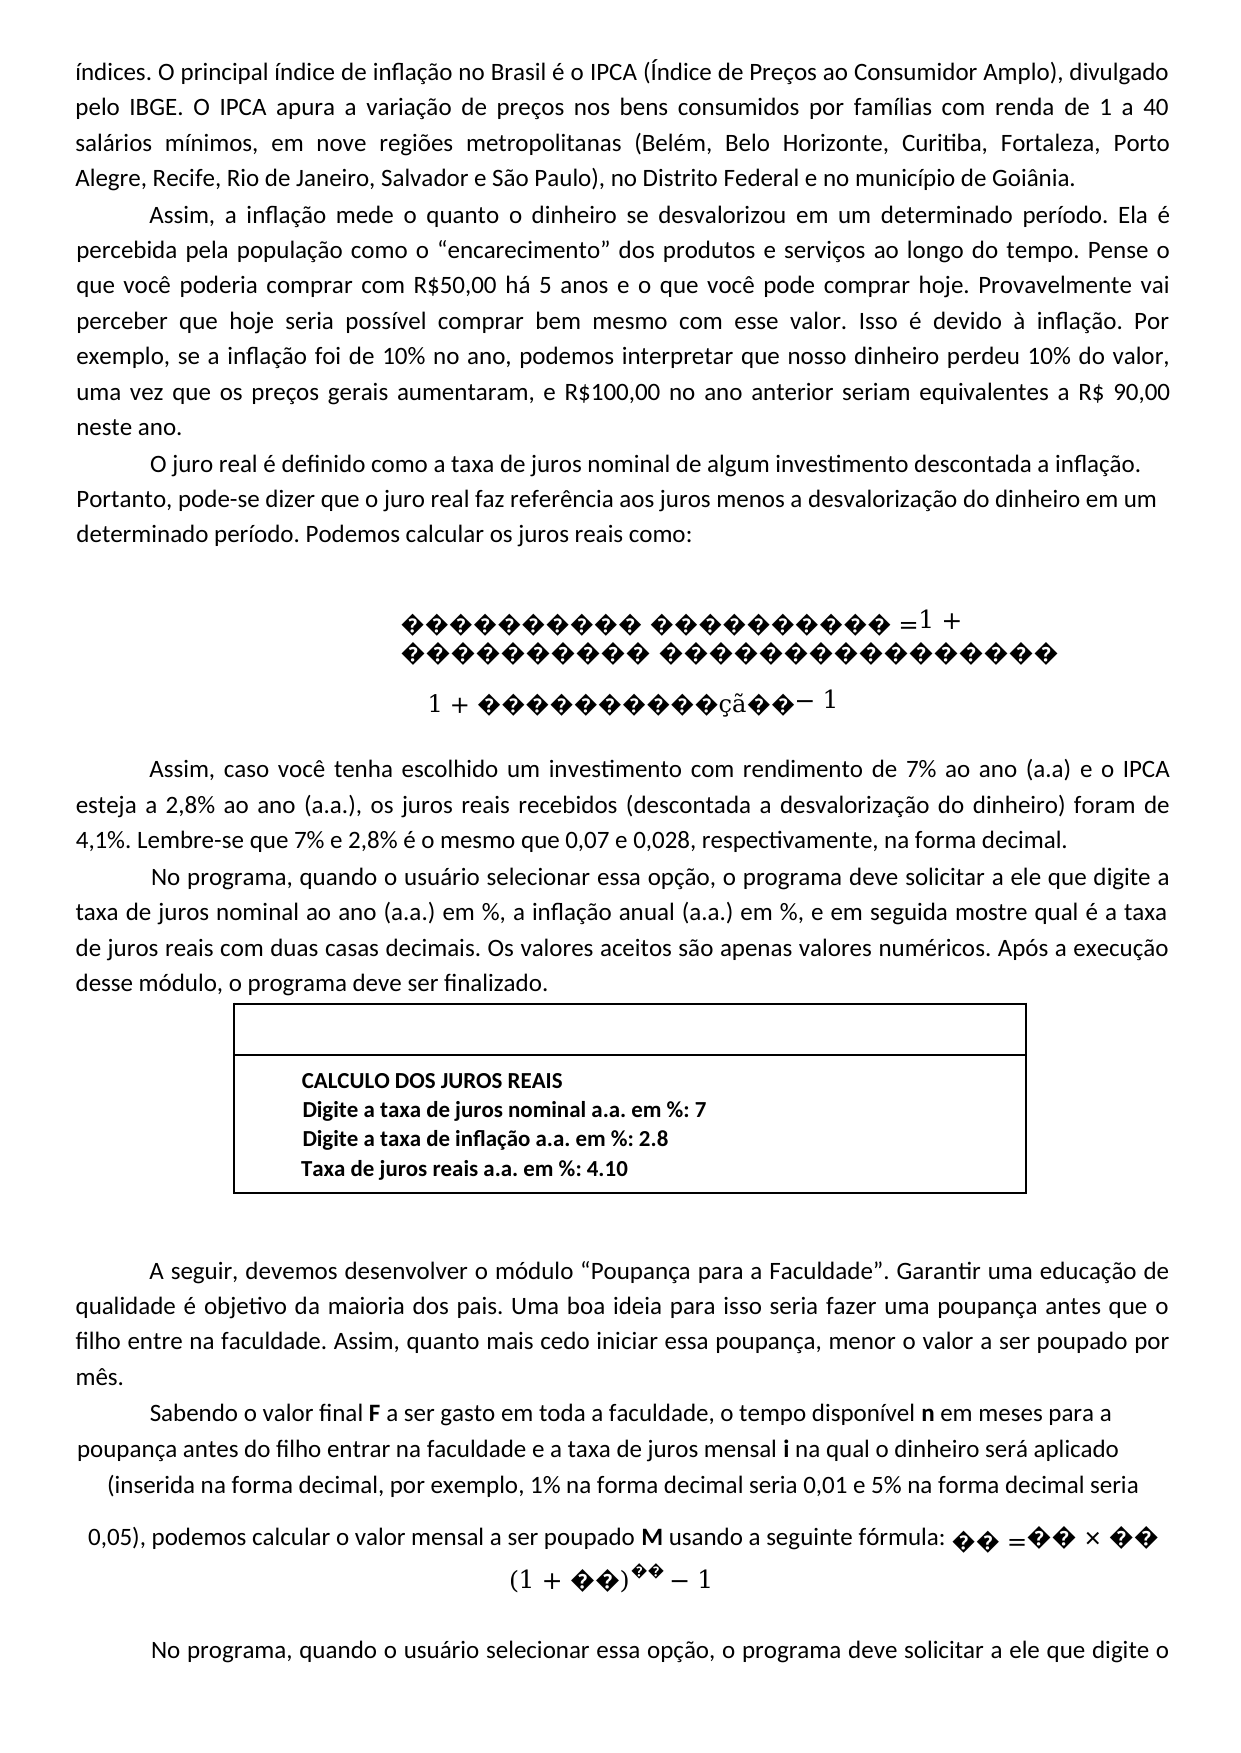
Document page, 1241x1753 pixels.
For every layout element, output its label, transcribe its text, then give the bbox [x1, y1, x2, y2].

table_header Exemplo de execução [235, 1005, 1025, 1054]
text No programa, quando o usuário selecionar essa opção, o programa deve solicitar a ele que digite a taxa de juros nominal ao ano (a.a.) em %, a inflação anual (a.a.) em %, e em seguida mostre qual é a taxa de juros reais com duas casas decimais. Os valores aceitos são apenas valores numéricos. Após a execução desse módulo, o programa deve ser finalizado. [75, 861, 1171, 998]
text Assim, a inflação mede o quanto o dinheiro se desvalorizou em um determinado período. Ela é percebida pela população como o “encarecimento” dos produtos e serviços ao longo do tempo. Pense o que você poderia comprar com R$50,00 há 5 anos e o que você pode comprar hoje. Provavelmente vai perceber que hoje seria possível comprar bem mesmo com esse valor. Isso é devido à inflação. Por exemplo, se a inflação foi de 10% no ano, podemos interpretar que nosso dinheiro perdeu 10% do valor, uma vez que os preços gerais aumentaram, e R$100,00 no ano anterior seriam equivalentes a R$ 90,00 neste ano. [76, 199, 1172, 441]
table_cell CALCULO DOS JUROS REAIS Digite a taxa de juros nominal a.a. em %: 7 Digite a taxa de inflação a.a. em %: 2.8 Taxa de juros reais a.a. em %: 4.10 [235, 1056, 1025, 1192]
text (inserida na forma decimal, por exemplo, 1% na forma decimal seria 0,01 e 5% na forma decimal seria 0,05), podemos calcular o valor mensal a ser poupado M usando a seguinte fórmula: �� =�� × �� [76, 1469, 1171, 1554]
text O juro real é definido como a taxa de juros nominal de algum investimento descontada a inflação. Portanto, pode-se dizer que o juro real faz referência aos juros menos a desvalorização do dinheiro em um determinado período. Podemos calcular os juros reais como: [76, 448, 1171, 549]
text No programa, quando o usuário selecionar essa opção, o programa deve solicitar a ele que digite o [74, 1634, 1172, 1664]
text Assim, caso você tenha escolhido um investimento com rendimento de 7% ao ano (a.a) e o IPCA esteja a 2,8% ao ano (a.a.), os juros reais recebidos (descontada a desvalorização do dinheiro) foram de 4,1%. Lembre-se que 7% e 2,8% é o mesmo que 0,07 e 0,028, respectivamente, na forma decimal. [76, 754, 1172, 855]
text ���������� ���������� =1 + ���������� ���������������� [400, 587, 1198, 667]
text índices. O principal índice de inflação no Brasil é o IPCA (Índice de Preços ao Consumidor Amplo), divulgado pelo IBGE. O IPCA apura a variação de preços nos bens consumidos por famílias com renda de 1 a 40 salários mínimos, em nove regiões metropolitanas (Belém, Belo Horizonte, Curitiba, Fortaleza, Porto Alegre, Recife, Rio de Janeiro, Salvador e São Paulo), no Distrito Federal e no município de Goiânia. [75, 56, 1171, 193]
text (1 + ��)�� − 1 [74, 1559, 713, 1594]
text 1 + ����������çã��− 1 [74, 667, 838, 717]
text A seguir, devemos desenvolver o módulo “Poupança para a Faculdade”. Garantir uma educação de qualidade é objetivo da maioria dos pais. Uma boa ideia para isso seria fazer uma poupança antes que o filho entre na faculdade. Assim, quanto mais cedo iniciar essa poupança, menor o valor a ser poupado por mês. [75, 1255, 1171, 1391]
text Sabendo o valor final F a ser gasto em toda a faculdade, o tempo disponível n em meses para a poupança antes do filho entrar na faculdade e a taxa de juros mensal i na qual o dinheiro será aplicado [77, 1398, 1172, 1464]
